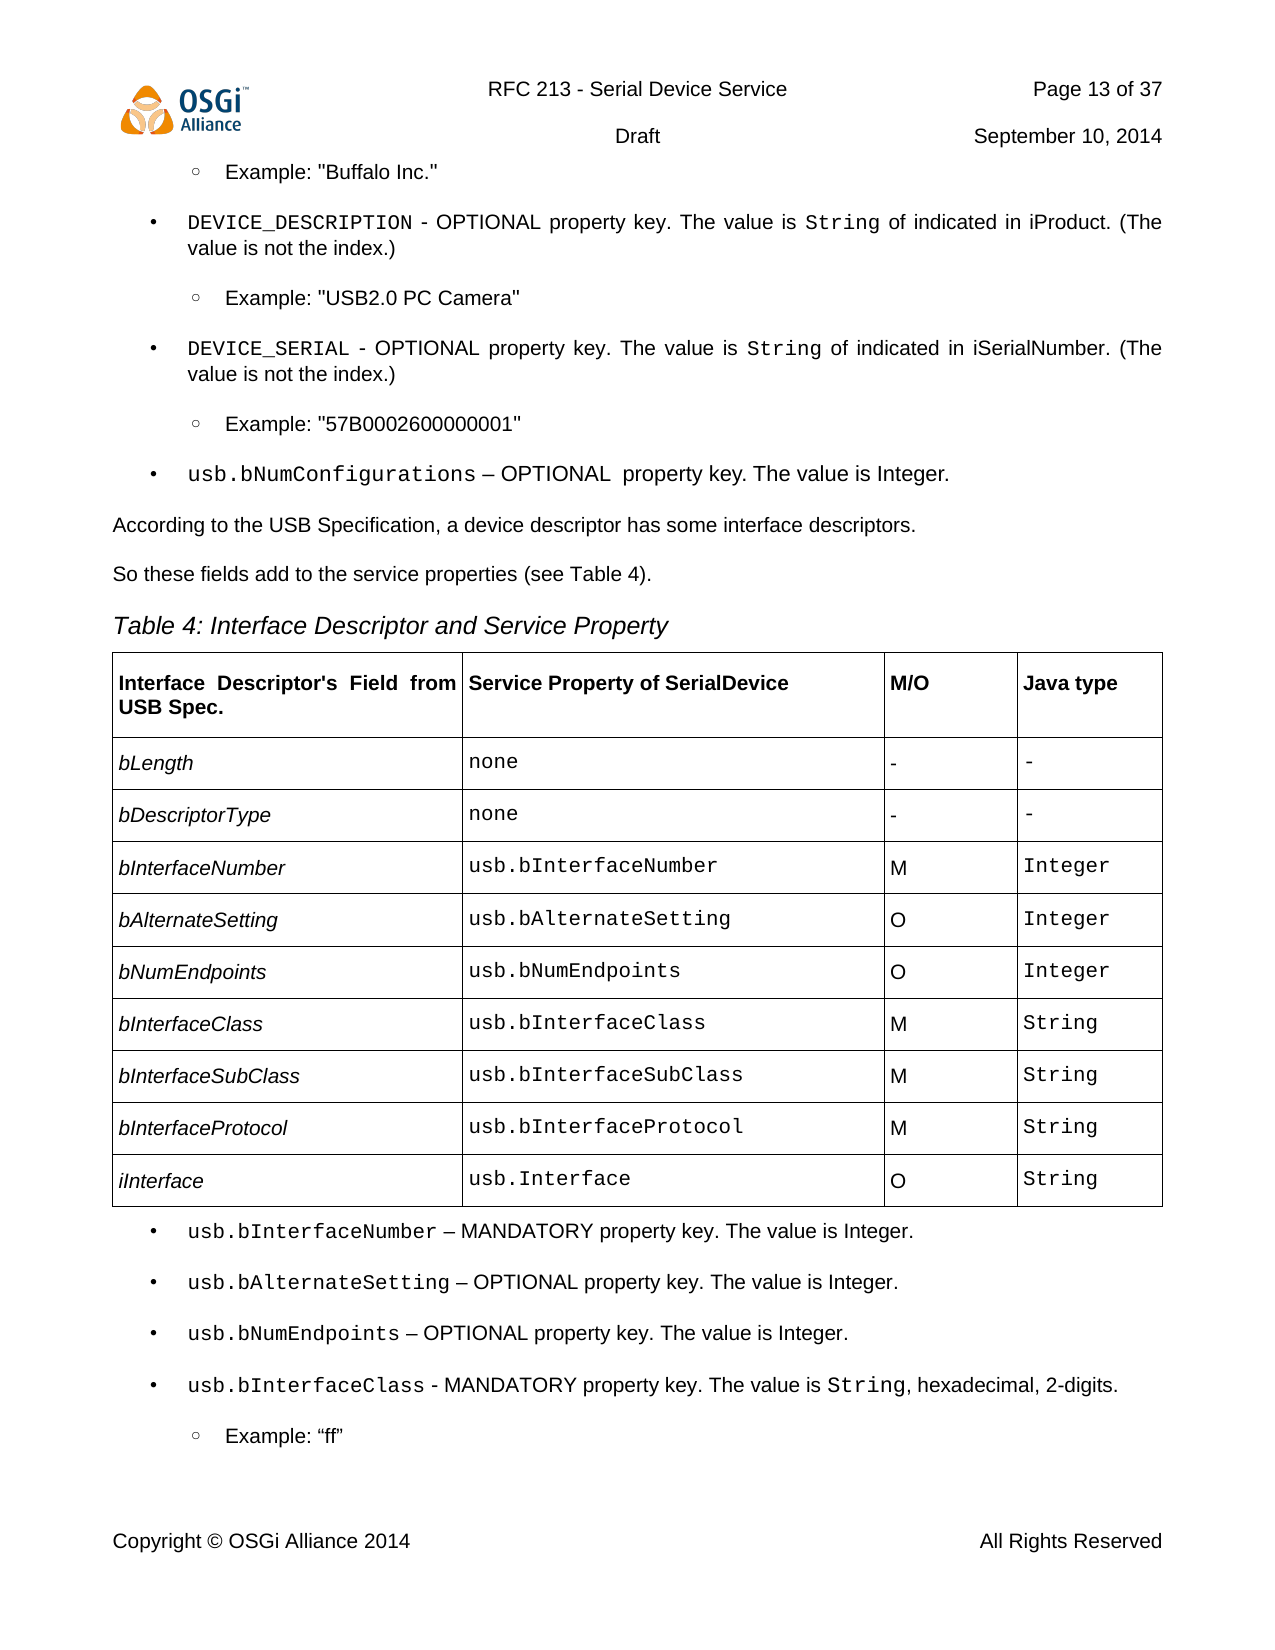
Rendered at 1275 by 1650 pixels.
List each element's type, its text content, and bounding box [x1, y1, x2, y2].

list DEVICE_SERIAL - OPTIONAL property key. The value is String of indicated in iSerialNumber. (The value is not the index.) [150, 335, 1162, 386]
table_cell bDescriptorType [113, 790, 462, 841]
list usb.bAlternateSetting – OPTIONAL property key. The value is Integer. [150, 1270, 1162, 1296]
table_cell O [885, 1155, 1017, 1206]
table_cell usb.Interface [463, 1155, 884, 1206]
table_cell usb.bInterfaceClass [463, 999, 884, 1050]
text According to the USB Specification, a device descriptor has some interface descriptors. [112, 513, 1162, 537]
table_cell Integer [1018, 947, 1162, 998]
text Table 4: Interface Descriptor and Service Property [112, 611, 1162, 640]
table_cell O [885, 947, 1017, 998]
table_cell bInterfaceNumber [113, 842, 462, 893]
table_header Java type [1018, 653, 1162, 737]
table_cell String [1018, 1051, 1162, 1102]
table_cell bAlternateSetting [113, 894, 462, 946]
table_cell String [1018, 1155, 1162, 1206]
table_cell M [885, 842, 1017, 893]
list usb.bNumEndpoints – OPTIONAL property key. The value is Integer. [150, 1321, 1162, 1347]
table_cell bInterfaceProtocol [113, 1103, 462, 1154]
table_cell O [885, 894, 1017, 946]
table_header M/O [885, 653, 1017, 737]
table_cell - [885, 738, 1017, 789]
text So these fields add to the service properties (see Table 4). [112, 562, 1162, 586]
table_cell String [1018, 1103, 1162, 1154]
table_cell M [885, 999, 1017, 1050]
list usb.bInterfaceClass - MANDATORY property key. The value is String, hexadecimal, 2-digits. [150, 1372, 1162, 1399]
table_cell bInterfaceClass [113, 999, 462, 1050]
table_cell bInterfaceSubClass [113, 1051, 462, 1102]
table_cell M [885, 1103, 1017, 1154]
table_cell iInterface [113, 1155, 462, 1206]
table_cell usb.bInterfaceNumber [463, 842, 884, 893]
list Example: "USB2.0 PC Camera" [187, 285, 1162, 310]
table_cell usb.bAlternateSetting [463, 894, 884, 946]
table_cell - [1018, 790, 1162, 841]
table_cell none [463, 790, 884, 841]
table_cell usb.bInterfaceSubClass [463, 1051, 884, 1102]
table_cell bLength [113, 738, 462, 789]
table_cell Integer [1018, 842, 1162, 893]
table_cell usb.bNumEndpoints [463, 947, 884, 998]
list usb.bNumConfigurations – OPTIONAL property key. The value is Integer. [150, 461, 1162, 488]
table_header Interface Descriptor's Field from USB Spec. [113, 653, 462, 737]
table_cell - [885, 790, 1017, 841]
list Example: “ff” [187, 1424, 1162, 1448]
table_cell none [463, 738, 884, 789]
list Example: "Buffalo Inc." [187, 159, 1162, 184]
list Example: "57B0002600000001" [187, 411, 1162, 436]
table_header Service Property of SerialDevice [463, 653, 884, 737]
table_cell bNumEndpoints [113, 947, 462, 998]
table_cell usb.bInterfaceProtocol [463, 1103, 884, 1154]
list DEVICE_DESCRIPTION - OPTIONAL property key. The value is String of indicated in iProduct. (The value is not the index.) [150, 209, 1162, 260]
list usb.bInterfaceNumber – MANDATORY property key. The value is Integer. [150, 1219, 1162, 1245]
table_cell - [1018, 738, 1162, 789]
table_cell Integer [1018, 894, 1162, 946]
table_cell String [1018, 999, 1162, 1050]
picture [113, 78, 257, 142]
table_cell M [885, 1051, 1017, 1102]
